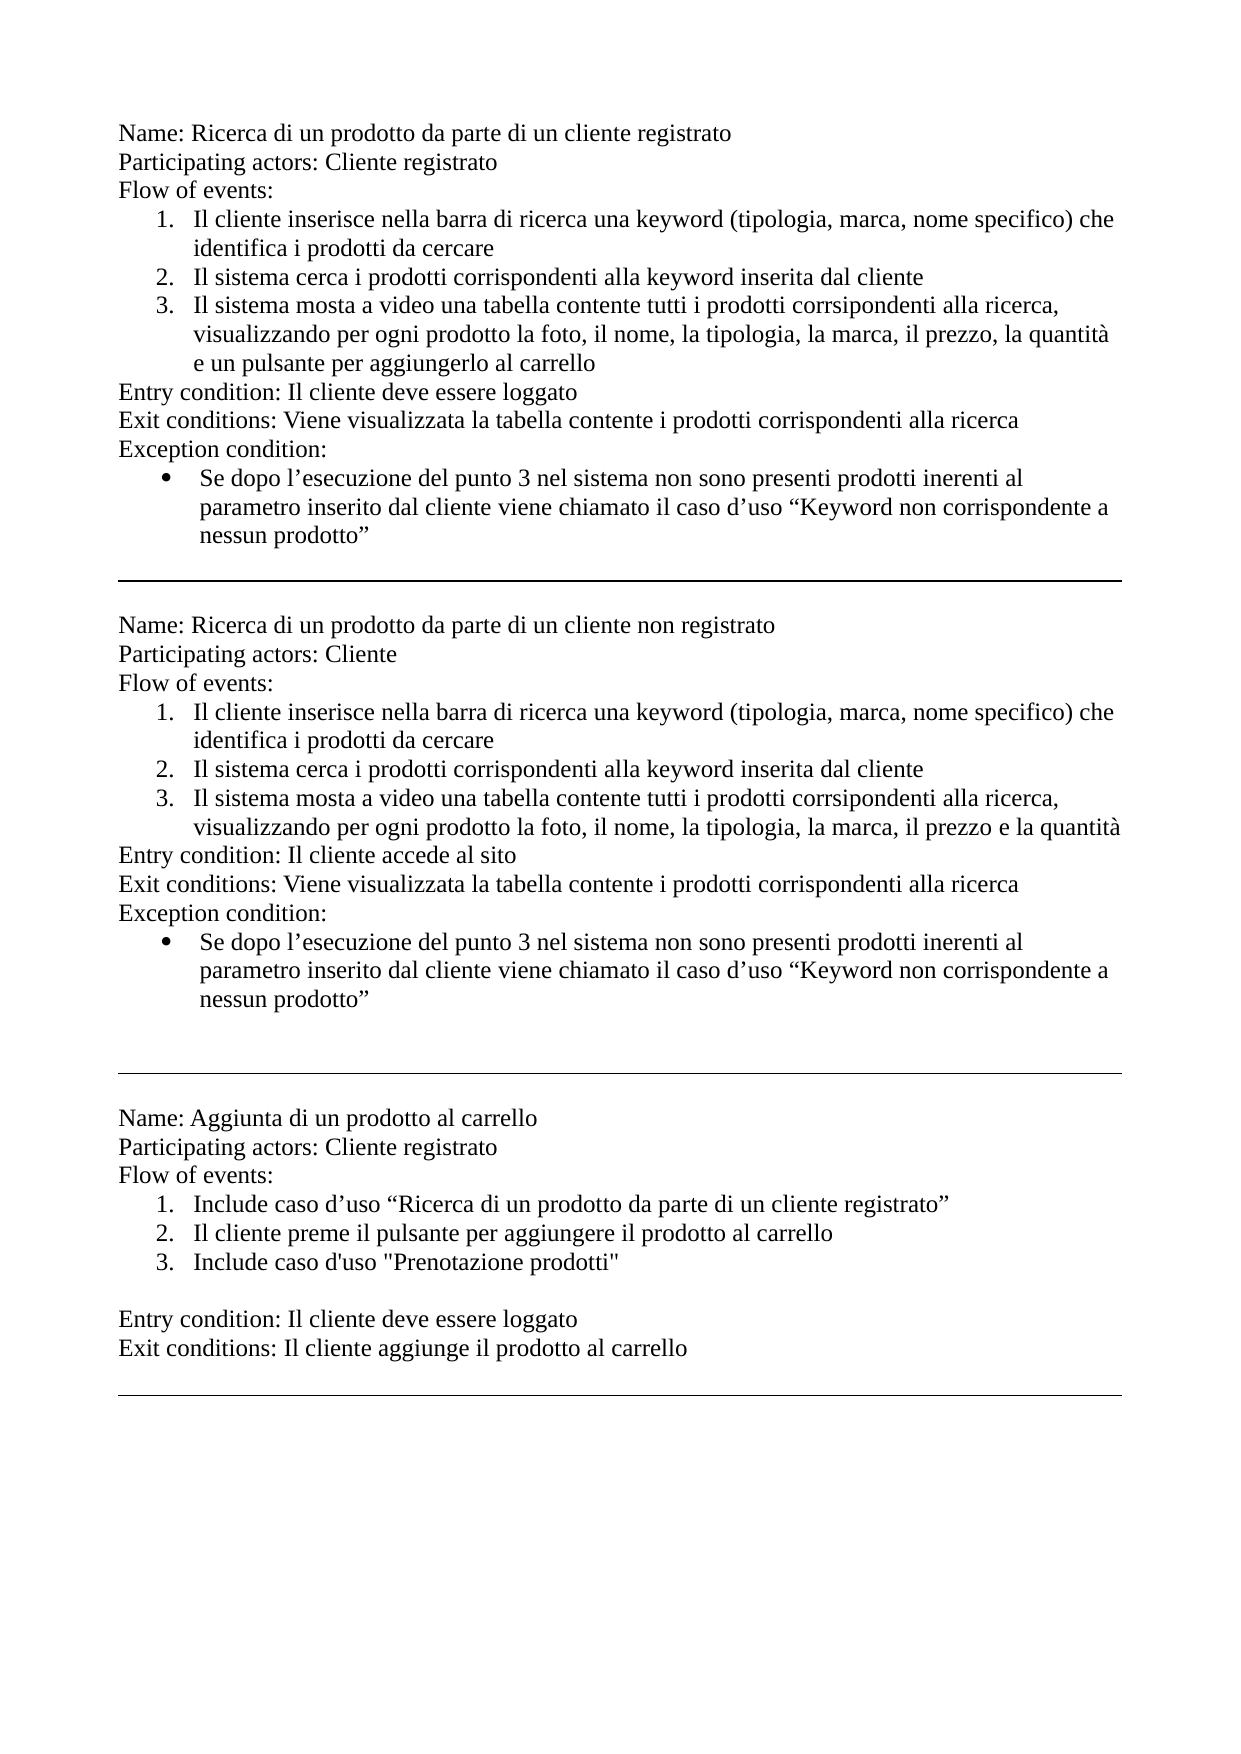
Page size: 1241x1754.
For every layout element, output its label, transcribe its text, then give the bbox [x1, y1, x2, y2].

text Flow of events: [118, 668, 1122, 697]
text Name: Ricerca di un prodotto da parte di un cliente registrato [118, 118, 1122, 147]
list Il sistema cerca i prodotti corrispondenti alla keyword inserita dal cliente [156, 754, 1122, 783]
text Exception condition: [118, 898, 1122, 927]
list Il cliente inserisce nella barra di ricerca una keyword (tipologia, marca, nome specifico) che identifica i prodotti da cercare [156, 697, 1122, 754]
list Include caso d’uso “Ricerca di un prodotto da parte di un cliente registrato” [156, 1189, 1122, 1218]
text Participating actors: Cliente registrato [118, 1132, 1122, 1160]
list Include caso d'uso "Prenotazione prodotti" [156, 1247, 1122, 1275]
list Il cliente inserisce nella barra di ricerca una keyword (tipologia, marca, nome specifico) che identifica i prodotti da cercare [156, 204, 1122, 262]
text Exit conditions: Viene visualizzata la tabella contente i prodotti corrispondenti alla ricerca [118, 869, 1122, 898]
text Name: Ricerca di un prodotto da parte di un cliente non registrato [118, 611, 1122, 639]
text Exit conditions: Il cliente aggiunge il prodotto al carrello [118, 1333, 1122, 1362]
list Il sistema mosta a video una tabella contente tutti i prodotti corrsipondenti alla ricerca, visualizzando per ogni prodotto la foto, il nome, la tipologia, la marca, il prezzo e la quantità [156, 783, 1122, 841]
text Entry condition: Il cliente accede al sito [118, 841, 1122, 869]
text Entry condition: Il cliente deve essere loggato [118, 1304, 1122, 1333]
list Il sistema mosta a video una tabella contente tutti i prodotti corrsipondenti alla ricerca, visualizzando per ogni prodotto la foto, il nome, la tipologia, la marca, il prezzo, la quantità e un pulsante per aggiungerlo al carrello [156, 291, 1122, 377]
list Se dopo l’esecuzione del punto 3 nel sistema non sono presenti prodotti inerenti al parametro inserito dal cliente viene chiamato il caso d’uso “Keyword non corrispondente a nessun prodotto” [162, 927, 1122, 1013]
text Exception condition: [118, 434, 1122, 463]
list Il cliente preme il pulsante per aggiungere il prodotto al carrello [156, 1218, 1122, 1247]
text Participating actors: Cliente [118, 639, 1122, 668]
text Flow of events: [118, 1160, 1122, 1189]
text Entry condition: Il cliente deve essere loggato [118, 377, 1122, 406]
list Il sistema cerca i prodotti corrispondenti alla keyword inserita dal cliente [156, 262, 1122, 291]
text Name: Aggiunta di un prodotto al carrello [118, 1103, 1122, 1132]
list Se dopo l’esecuzione del punto 3 nel sistema non sono presenti prodotti inerenti al parametro inserito dal cliente viene chiamato il caso d’uso “Keyword non corrispondente a nessun prodotto” [162, 463, 1122, 549]
text Participating actors: Cliente registrato [118, 147, 1122, 176]
text Exit conditions: Viene visualizzata la tabella contente i prodotti corrispondenti alla ricerca [118, 406, 1122, 434]
text Flow of events: [118, 176, 1122, 204]
